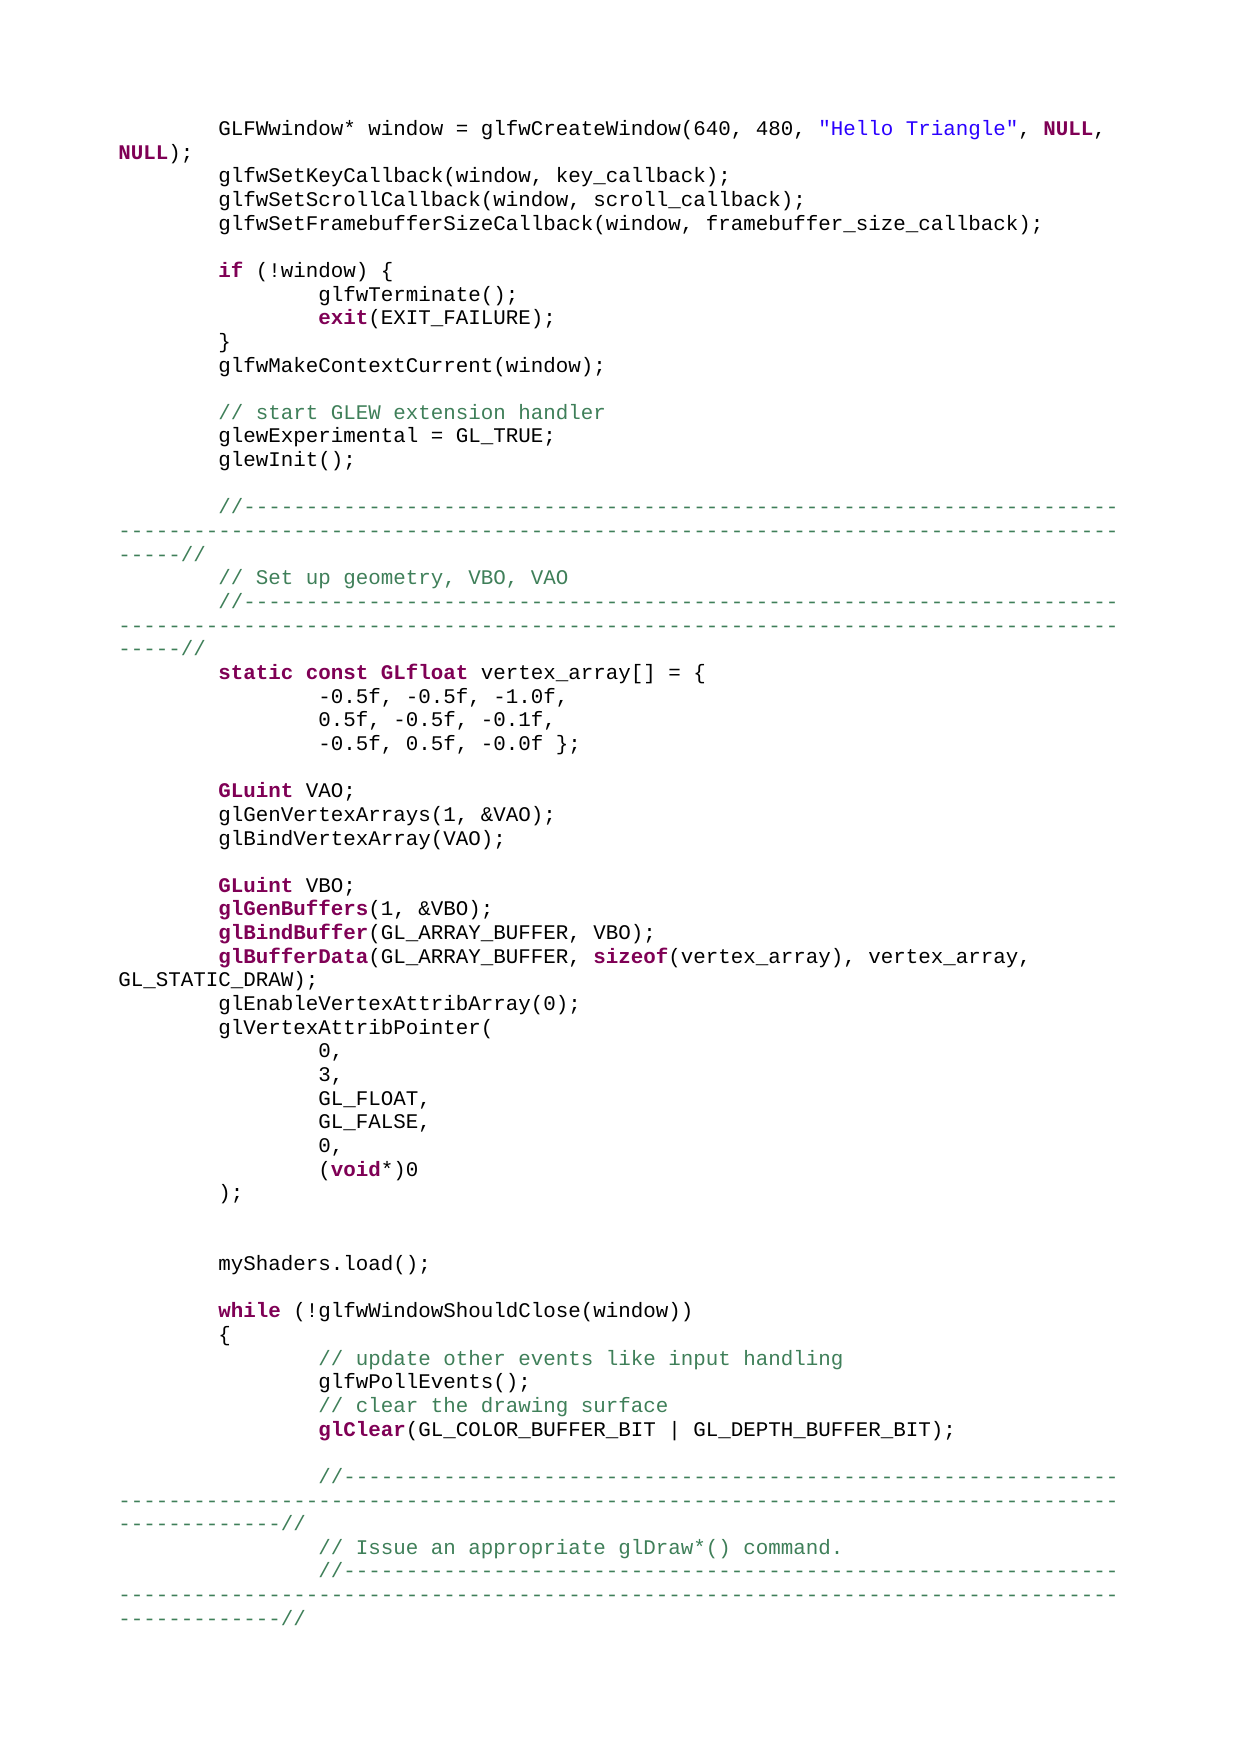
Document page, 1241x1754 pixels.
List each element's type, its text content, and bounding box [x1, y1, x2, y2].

text glGenVertexArrays(1, &VAO); [118, 804, 1122, 827]
text -0.5f, 0.5f, -0.0f }; [118, 733, 1122, 757]
text glfwMakeContextCurrent(window); [118, 354, 1122, 378]
text glEnableVertexAttribArray(0); [118, 993, 1122, 1017]
text glClear(GL_COLOR_BUFFER_BIT | GL_DEPTH_BUFFER_BIT); [118, 1419, 1122, 1442]
text glVertexAttribPointer( [118, 1017, 1122, 1040]
text GLFWwindow* window = glfwCreateWindow(640, 480, "Hello Triangle", NULL, NULL); [118, 118, 1122, 165]
text glGenBuffers(1, &VBO); [118, 898, 1122, 922]
text (void*)0 [118, 1158, 1122, 1182]
text 0, [118, 1135, 1122, 1158]
text glfwSetFramebufferSizeCallback(window, framebuffer_size_callback); [118, 213, 1122, 236]
text // Issue an appropriate glDraw*() command. [118, 1537, 1122, 1561]
text exit(EXIT_FAILURE); [118, 307, 1122, 331]
text // start GLEW extension handler [118, 402, 1122, 426]
text if (!window) { [118, 260, 1122, 284]
text GL_FALSE, [118, 1111, 1122, 1135]
text { [118, 1324, 1122, 1348]
text glBindBuffer(GL_ARRAY_BUFFER, VBO); [118, 922, 1122, 946]
text ); [118, 1182, 1122, 1206]
text 3, [118, 1064, 1122, 1088]
text //-----------------------------------------------------------------------------------------------------------------------------------------------------------// [118, 496, 1122, 567]
text glfwPollEvents(); [118, 1371, 1122, 1395]
text glBufferData(GL_ARRAY_BUFFER, sizeof(vertex_array), vertex_array, GL_STATIC_DRAW); [118, 946, 1122, 993]
text // clear the drawing surface [118, 1395, 1122, 1419]
text GLuint VBO; [118, 875, 1122, 898]
text glewExperimental = GL_TRUE; [118, 426, 1122, 449]
text glewInit(); [118, 449, 1122, 473]
text glBindVertexArray(VAO); [118, 827, 1122, 851]
text while (!glfwWindowShouldClose(window)) [118, 1300, 1122, 1324]
text glfwSetScrollCallback(window, scroll_callback); [118, 189, 1122, 213]
text glfwSetKeyCallback(window, key_callback); [118, 165, 1122, 189]
text //-----------------------------------------------------------------------------------------------------------------------------------------------------------// [118, 1466, 1122, 1537]
text static const GLfloat vertex_array[] = { [118, 662, 1122, 686]
text //-----------------------------------------------------------------------------------------------------------------------------------------------------------// [118, 591, 1122, 662]
text } [118, 331, 1122, 354]
text // update other events like input handling [118, 1348, 1122, 1371]
text myShaders.load(); [118, 1253, 1122, 1277]
text //-----------------------------------------------------------------------------------------------------------------------------------------------------------// [118, 1561, 1122, 1631]
text -0.5f, -0.5f, -1.0f, [118, 686, 1122, 709]
text 0, [118, 1040, 1122, 1064]
text 0.5f, -0.5f, -0.1f, [118, 709, 1122, 733]
text glfwTerminate(); [118, 284, 1122, 307]
text // Set up geometry, VBO, VAO [118, 567, 1122, 591]
text GLuint VAO; [118, 780, 1122, 804]
text GL_FLOAT, [118, 1088, 1122, 1111]
